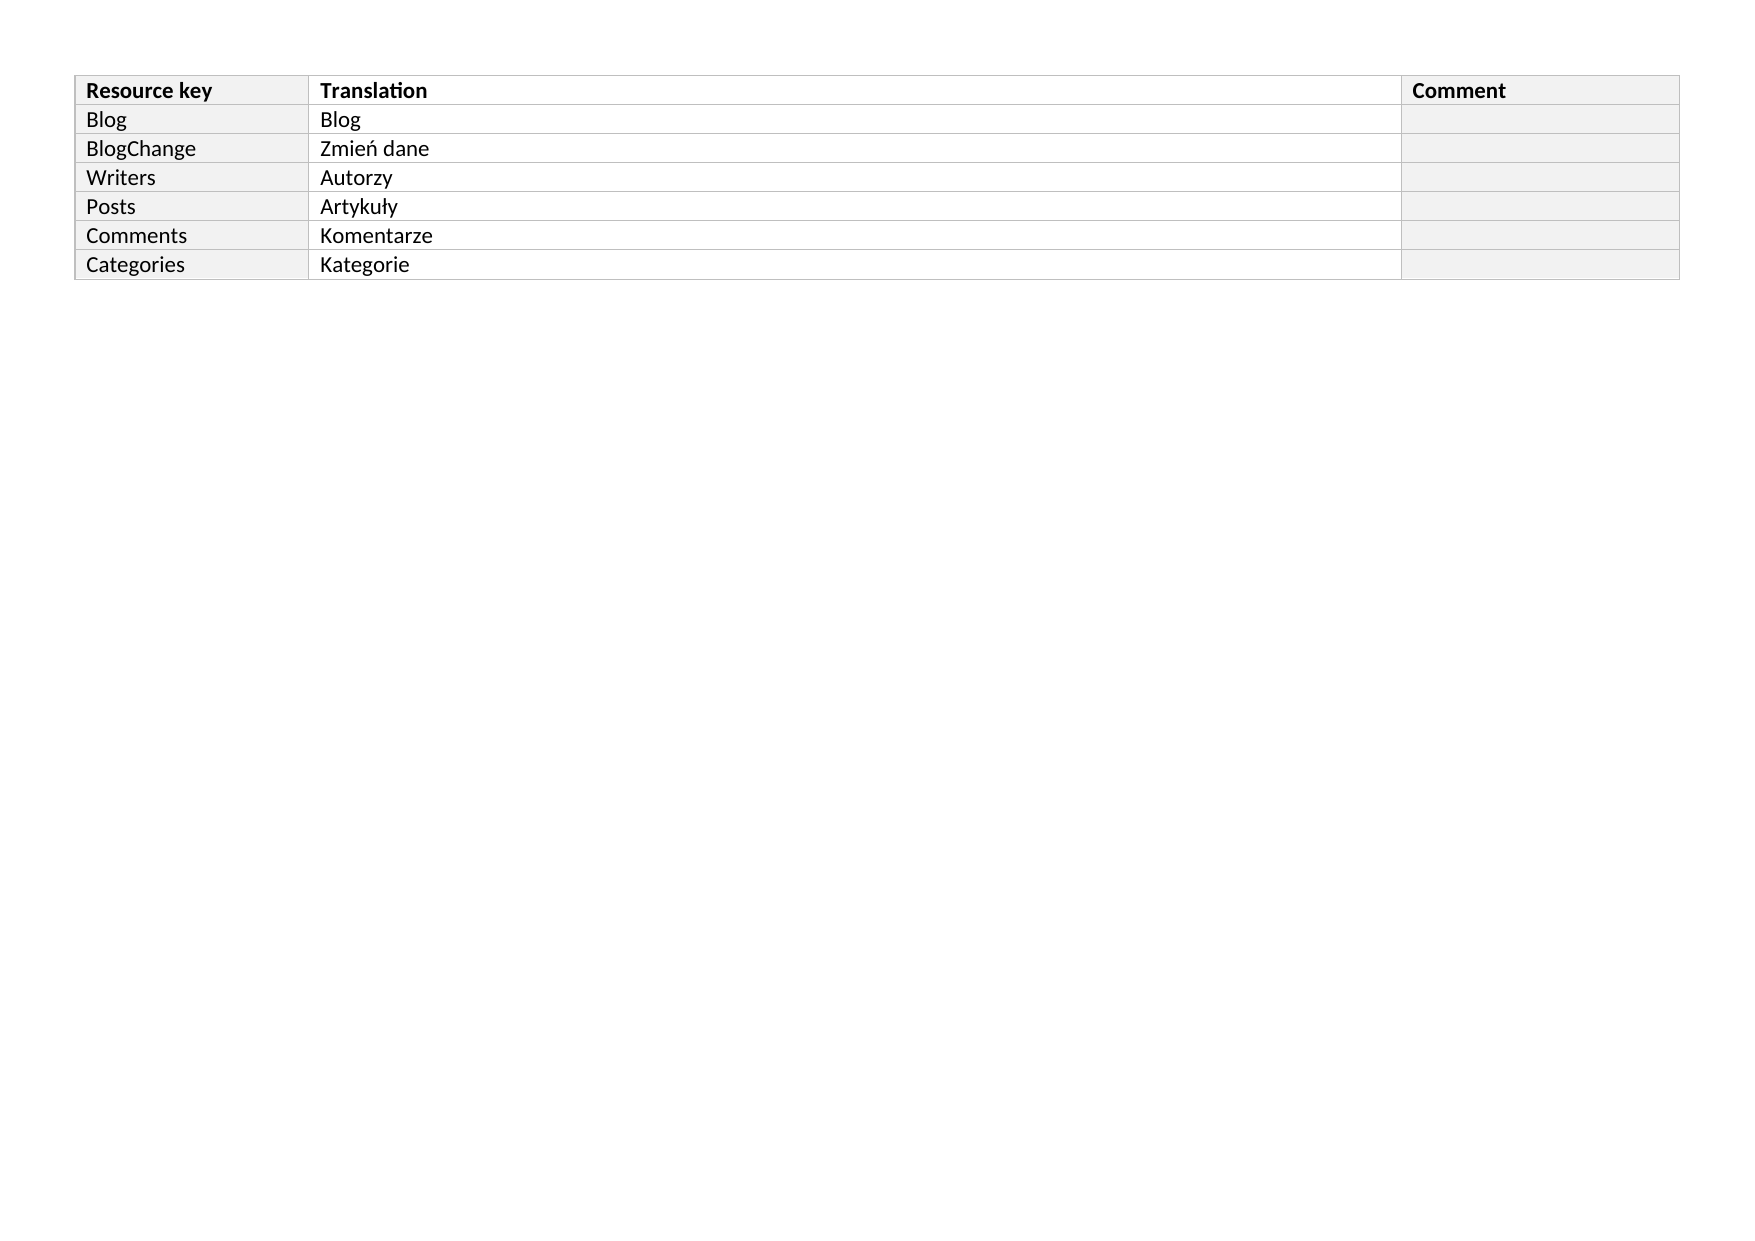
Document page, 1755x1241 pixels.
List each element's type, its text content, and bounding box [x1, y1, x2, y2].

table_cell Autorzy [309, 163, 1401, 191]
table_cell Artykuły [309, 192, 1401, 220]
table_cell BlogChange [76, 134, 308, 162]
table_cell Kategorie [309, 250, 1401, 278]
table_cell Categories [76, 250, 308, 278]
table_cell [1402, 192, 1679, 220]
table_cell Komentarze [309, 221, 1401, 249]
table_cell [1402, 134, 1679, 162]
table_cell [1402, 221, 1679, 249]
table_cell Posts [76, 192, 308, 220]
table_cell Zmień dane [309, 134, 1401, 162]
table_cell Comments [76, 221, 308, 249]
table_cell Writers [76, 163, 308, 191]
table_cell Blog [309, 105, 1401, 133]
table_header Resource key [76, 76, 308, 104]
table_header Comment [1402, 76, 1679, 104]
table_cell [1402, 163, 1679, 191]
table_cell [1402, 105, 1679, 133]
table_cell [1402, 250, 1679, 278]
table_cell Blog [76, 105, 308, 133]
table_header Translation [309, 76, 1401, 104]
